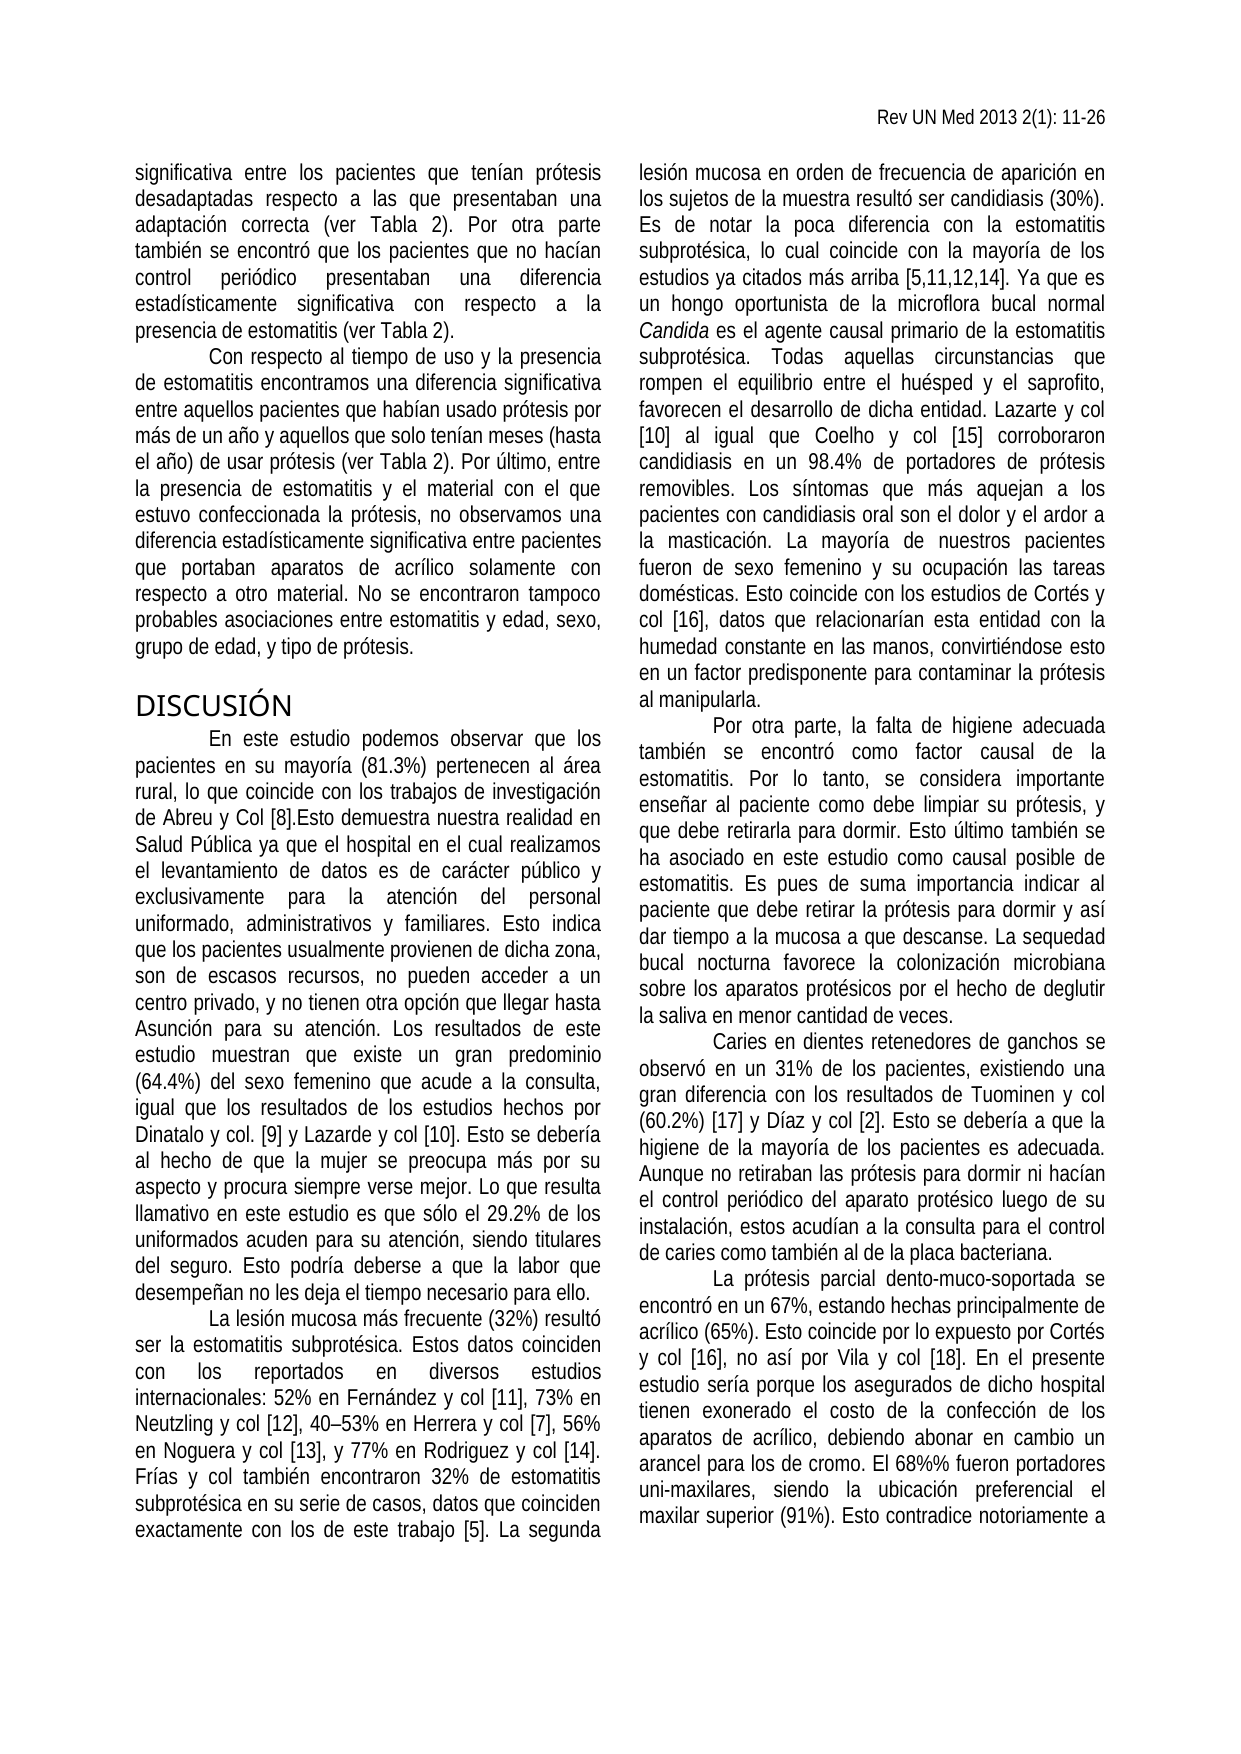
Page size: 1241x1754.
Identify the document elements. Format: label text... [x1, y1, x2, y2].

text La prótesis parcial dento-muco-soportada se encontró en un 67%, estando hechas principalmente de acrílico (65%). Esto coincide por lo expuesto por Cortés y col [16], no así por Vila y col [18]. En el presente estudio sería porque los asegurados de dicho hospital tienen exonerado el costo de la confección de los aparatos de acrílico, debiendo abonar en cambio un arancel para los de cromo. El 68%% fueron portadores uni-maxilares, siendo la ubicación preferencial el maxilar superior (91%). Esto contradice notoriamente a [639, 1265, 1106, 1529]
text lesión mucosa en orden de frecuencia de aparición en los sujetos de la muestra resultó ser candidiasis (30%). Es de notar la poca diferencia con la estomatitis subprotésica, lo cual coincide con la mayoría de los estudios ya citados más arriba [5,11,12,14]. Ya que es un hongo oportunista de la microflora bucal normal Candida es el agente causal primario de la estomatitis subprotésica. Todas aquellas circunstancias que rompen el equilibrio entre el huésped y el saprofito, favorecen el desarrollo de dicha entidad. Lazarte y col [10] al igual que Coelho y col [15] corroboraron candidiasis en un 98.4% de portadores de prótesis removibles. Los síntomas que más aquejan a los pacientes con candidiasis oral son el dolor y el ardor a la masticación. La mayoría de nuestros pacientes fueron de sexo femenino y su ocupación las tareas domésticas. Esto coincide con los estudios de Cortés y col [16], datos que relacionarían esta entidad con la humedad constante en las manos, convirtiéndose esto en un factor predisponente para contaminar la prótesis al manipularla. [639, 158, 1106, 712]
text La lesión mucosa más frecuente (32%) resultó ser la estomatitis subprotésica. Estos datos coinciden con los reportados en diversos estudios internacionales: 52% en Fernández y col [11], 73% en Neutzling y col [12], 40–53% en Herrera y col [7], 56% en Noguera y col [13], y 77% en Rodriguez y col [14]. Frías y col también encontraron 32% de estomatitis subprotésica en su serie de casos, datos que coinciden exactamente con los de este trabajo [5]. La segunda [135, 1305, 601, 1542]
text Por otra parte, la falta de higiene adecuada también se encontró como factor causal de la estomatitis. Por lo tanto, se considera importante enseñar al paciente como debe limpiar su prótesis, y que debe retirarla para dormir. Esto último también se ha asociado en este estudio como causal posible de estomatitis. Es pues de suma importancia indicar al paciente que debe retirar la prótesis para dormir y así dar tiempo a la mucosa a que descanse. La sequedad bucal nocturna favorece la colonización microbiana sobre los aparatos protésicos por el hecho de deglutir la saliva en menor cantidad de veces. [639, 712, 1106, 1028]
text Caries en dientes retenedores de ganchos se observó en un 31% de los pacientes, existiendo una gran diferencia con los resultados de Tuominen y col (60.2%) [17] y Díaz y col [2]. Esto se debería a que la higiene de la mayoría de los pacientes es adecuada. Aunque no retiraban las prótesis para dormir ni hacían el control periódico del aparato protésico luego de su instalación, estos acudían a la consulta para el control de caries como también al de la placa bacteriana. [639, 1028, 1106, 1265]
subtitle DISCUSIÓN [135, 686, 601, 725]
text En este estudio podemos observar que los pacientes en su mayoría (81.3%) pertenecen al área rural, lo que coincide con los trabajos de investigación de Abreu y Col [8].Esto demuestra nuestra realidad en Salud Pública ya que el hospital en el cual realizamos el levantamiento de datos es de carácter público y exclusivamente para la atención del personal uniformado, administrativos y familiares. Esto indica que los pacientes usualmente provienen de dicha zona, son de escasos recursos, no pueden acceder a un centro privado, y no tienen otra opción que llegar hasta Asunción para su atención. Los resultados de este estudio muestran que existe un gran predominio (64.4%) del sexo femenino que acude a la consulta, igual que los resultados de los estudios hechos por Dinatalo y col. [9] y Lazarde y col [10]. Esto se debería al hecho de que la mujer se preocupa más por su aspecto y procura siempre verse mejor. Lo que resulta llamativo en este estudio es que sólo el 29.2% de los uniformados acuden para su atención, siendo titulares del seguro. Esto podría deberse a que la labor que desempeñan no les deja el tiempo necesario para ello. [135, 725, 601, 1305]
text significativa entre los pacientes que tenían prótesis desadaptadas respecto a las que presentaban una adaptación correcta (ver Tabla 2). Por otra parte también se encontró que los pacientes que no hacían control periódico presentaban una diferencia estadísticamente significativa con respecto a la presencia de estomatitis (ver Tabla 2). [135, 158, 601, 343]
text Con respecto al tiempo de uso y la presencia de estomatitis encontramos una diferencia significativa entre aquellos pacientes que habían usado prótesis por más de un año y aquellos que solo tenían meses (hasta el año) de usar prótesis (ver Tabla 2). Por último, entre la presencia de estomatitis y el material con el que estuvo confeccionada la prótesis, no observamos una diferencia estadísticamente significativa entre pacientes que portaban aparatos de acrílico solamente con respecto a otro material. No se encontraron tampoco probables asociaciones entre estomatitis y edad, sexo, grupo de edad, y tipo de prótesis. [135, 343, 601, 659]
